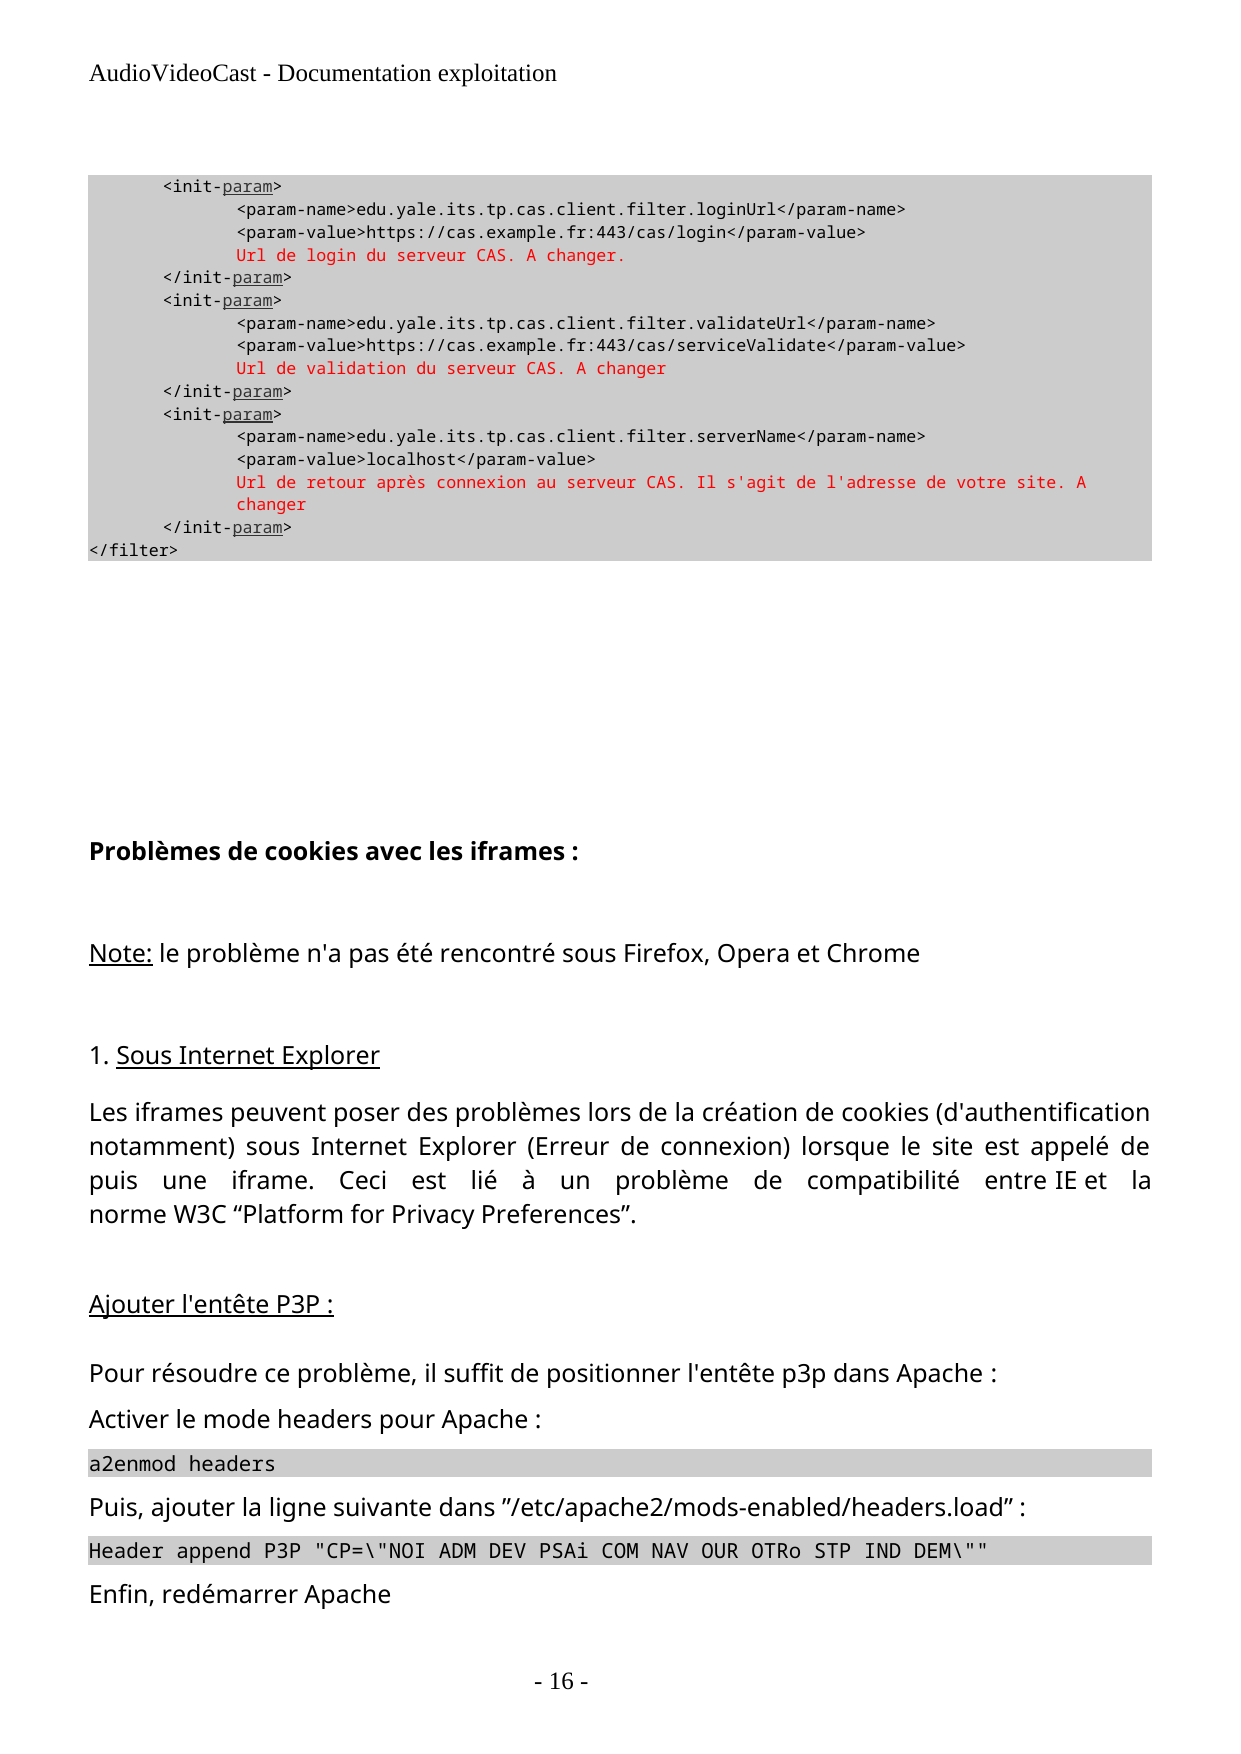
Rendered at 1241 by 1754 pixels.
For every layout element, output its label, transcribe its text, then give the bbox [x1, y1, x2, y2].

text Activer le mode headers pour Apache : [88, 1402, 1152, 1436]
text Ajouter l'entête P3P : [88, 1286, 1152, 1320]
text Url de retour après connexion au serveur CAS. Il s'agit de l'adresse de votre site. A changer [88, 470, 1152, 516]
text Puis, ajouter la ligne suivante dans ”/etc/apache2/mods-enabled/headers.load” : [88, 1490, 1152, 1524]
text a2enmod headers [88, 1449, 1152, 1477]
text <param-name>edu.yale.its.tp.cas.client.filter.loginUrl</param-name> [88, 198, 1152, 220]
text </filter> [88, 538, 1152, 561]
text <init-param> [88, 288, 1152, 311]
text Les iframes peuvent poser des problèmes lors de la création de cookies (d'authentification notamment) sous Internet Explorer (Erreur de connexion) lorsque le site est appelé de puis une iframe. Ceci est lié à un problème de compatibilité entre IE et la norme W3C “Platform for Privacy Preferences”. [88, 1095, 1152, 1231]
text <param-name>edu.yale.its.tp.cas.client.filter.serverName</param-name> [88, 425, 1152, 447]
text Pour résoudre ce problème, il suffit de positionner l'entête p3p dans Apache : [88, 1356, 1152, 1390]
text Problèmes de cookies avec les iframes : [88, 833, 1152, 868]
text <param-value>localhost</param-value> [88, 447, 1152, 470]
text <param-value>https://cas.example.fr:443/cas/login</param-value> [88, 220, 1152, 243]
text </init-param> [88, 516, 1152, 538]
text Url de validation du serveur CAS. A changer [88, 357, 1152, 379]
text Note: le problème n'a pas été rencontré sous Firefox, Opera et Chrome [88, 936, 1152, 970]
text Url de login du serveur CAS. A changer. [88, 243, 1152, 266]
text <init-param> [88, 175, 1152, 198]
text 1. Sous Internet Explorer [88, 1038, 1152, 1072]
text <param-value>https://cas.example.fr:443/cas/serviceValidate</param-value> [88, 334, 1152, 357]
text </init-param> [88, 266, 1152, 288]
text </init-param> [88, 379, 1152, 402]
text <init-param> [88, 402, 1152, 425]
text Enfin, redémarrer Apache [88, 1577, 1152, 1611]
text <param-name>edu.yale.its.tp.cas.client.filter.validateUrl</param-name> [88, 311, 1152, 334]
text Header append P3P "CP=\"NOI ADM DEV PSAi COM NAV OUR OTRo STP IND DEM\"" [88, 1536, 1152, 1565]
